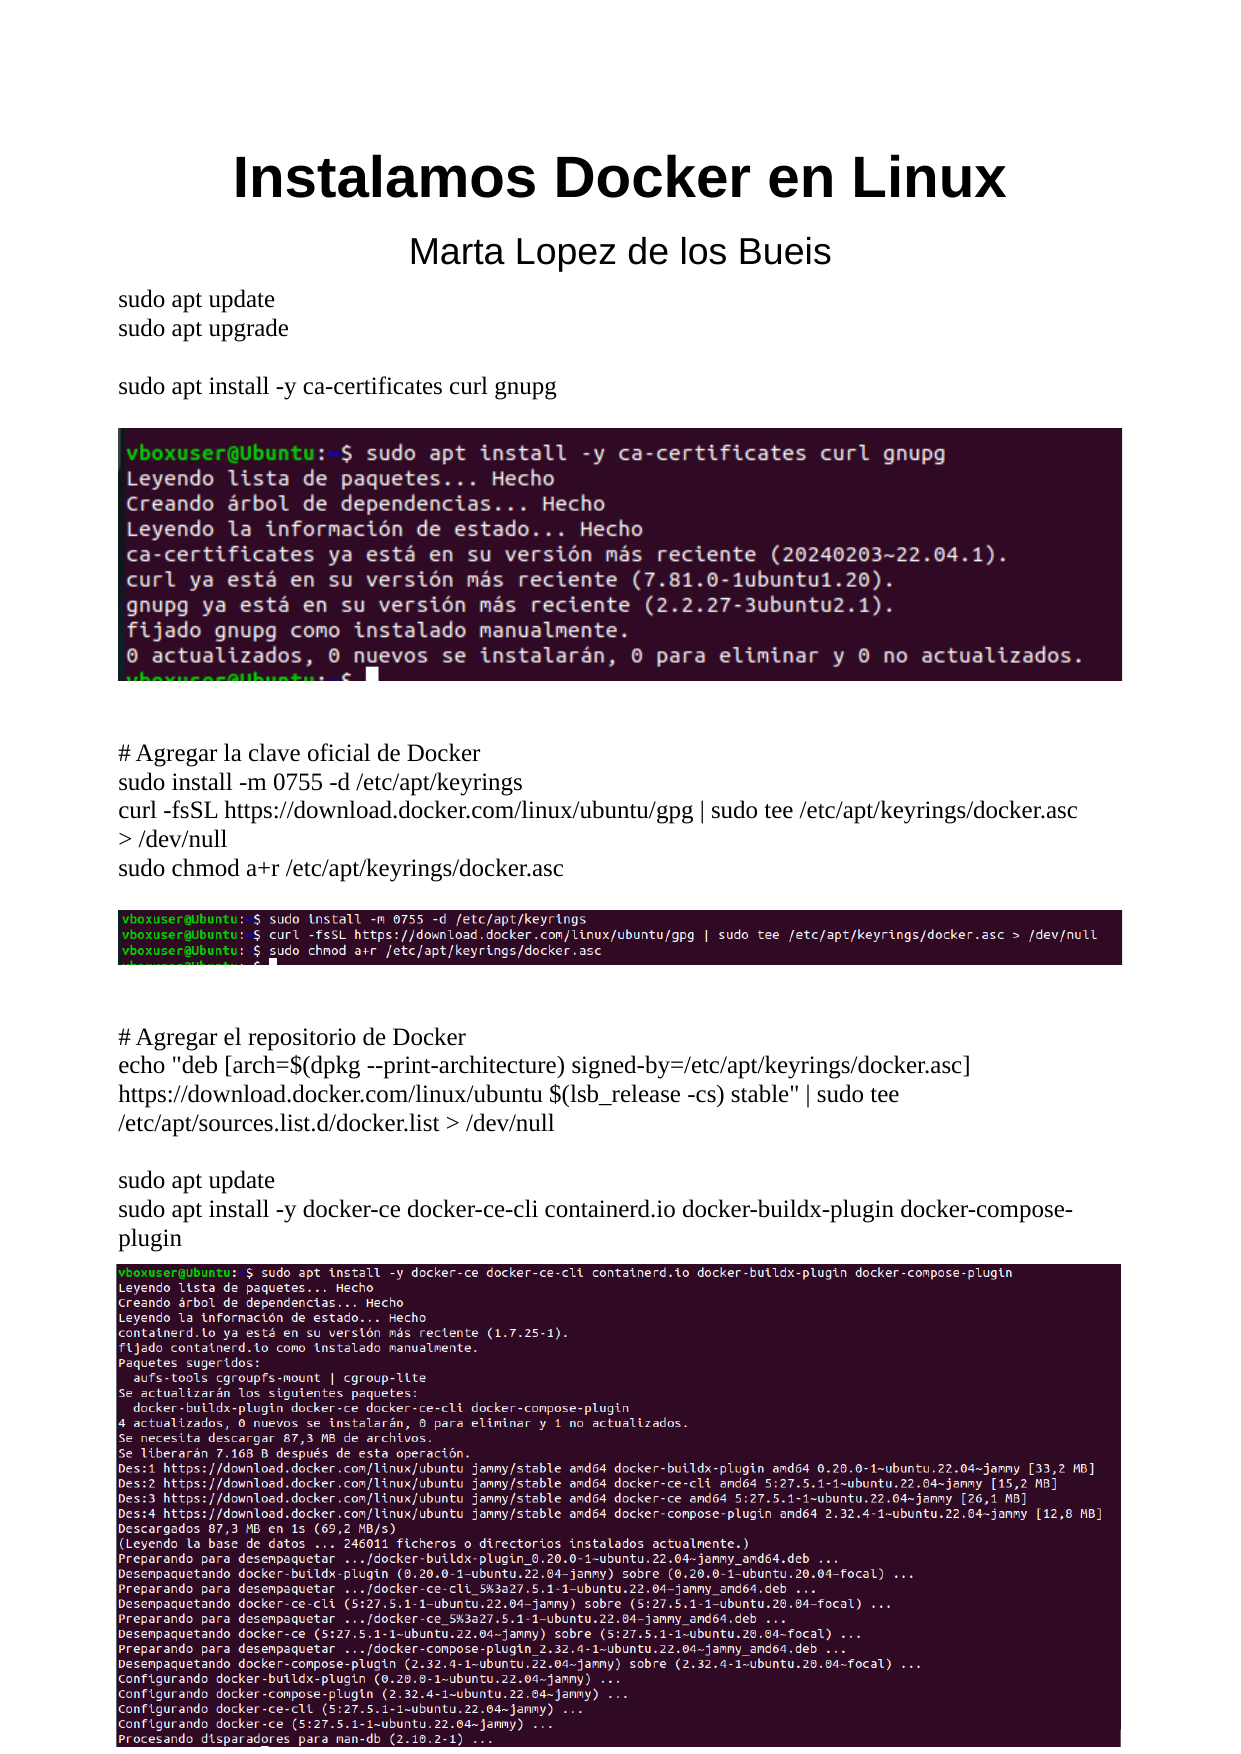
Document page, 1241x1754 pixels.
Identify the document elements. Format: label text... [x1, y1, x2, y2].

text # Agregar la clave oficial de Docker [118, 738, 1122, 767]
text sudo apt install -y docker-ce docker-ce-cli containerd.io docker-buildx-plugin docker-compose-plugin [118, 1194, 1122, 1252]
text sudo chmod a+r /etc/apt/keyrings/docker.asc [118, 853, 1122, 882]
title Instalamos Docker en Linux [118, 143, 1122, 210]
text sudo install -m 0755 -d /etc/apt/keyrings [118, 767, 1122, 795]
subtitle Marta Lopez de los Bueis [118, 229, 1122, 272]
text sudo apt install -y ca-certificates curl gnupg [118, 371, 1122, 399]
text curl -fsSL https://download.docker.com/linux/ubuntu/gpg | sudo tee /etc/apt/keyrings/docker.asc > /dev/null [118, 795, 1122, 853]
text # Agregar el repositorio de Docker [118, 1022, 1122, 1051]
text echo "deb [arch=$(dpkg --print-architecture) signed-by=/etc/apt/keyrings/docker.asc] https://download.docker.com/linux/ubuntu $(lsb_release -cs) stable" | sudo tee /etc/apt/sources.list.d/docker.list > /dev/null [118, 1051, 1122, 1137]
text sudo apt update [118, 1166, 1122, 1194]
picture [116, 1264, 1121, 1747]
picture [118, 910, 1123, 965]
text sudo apt update [118, 284, 1122, 313]
picture [118, 428, 1123, 681]
text sudo apt upgrade [118, 313, 1122, 342]
